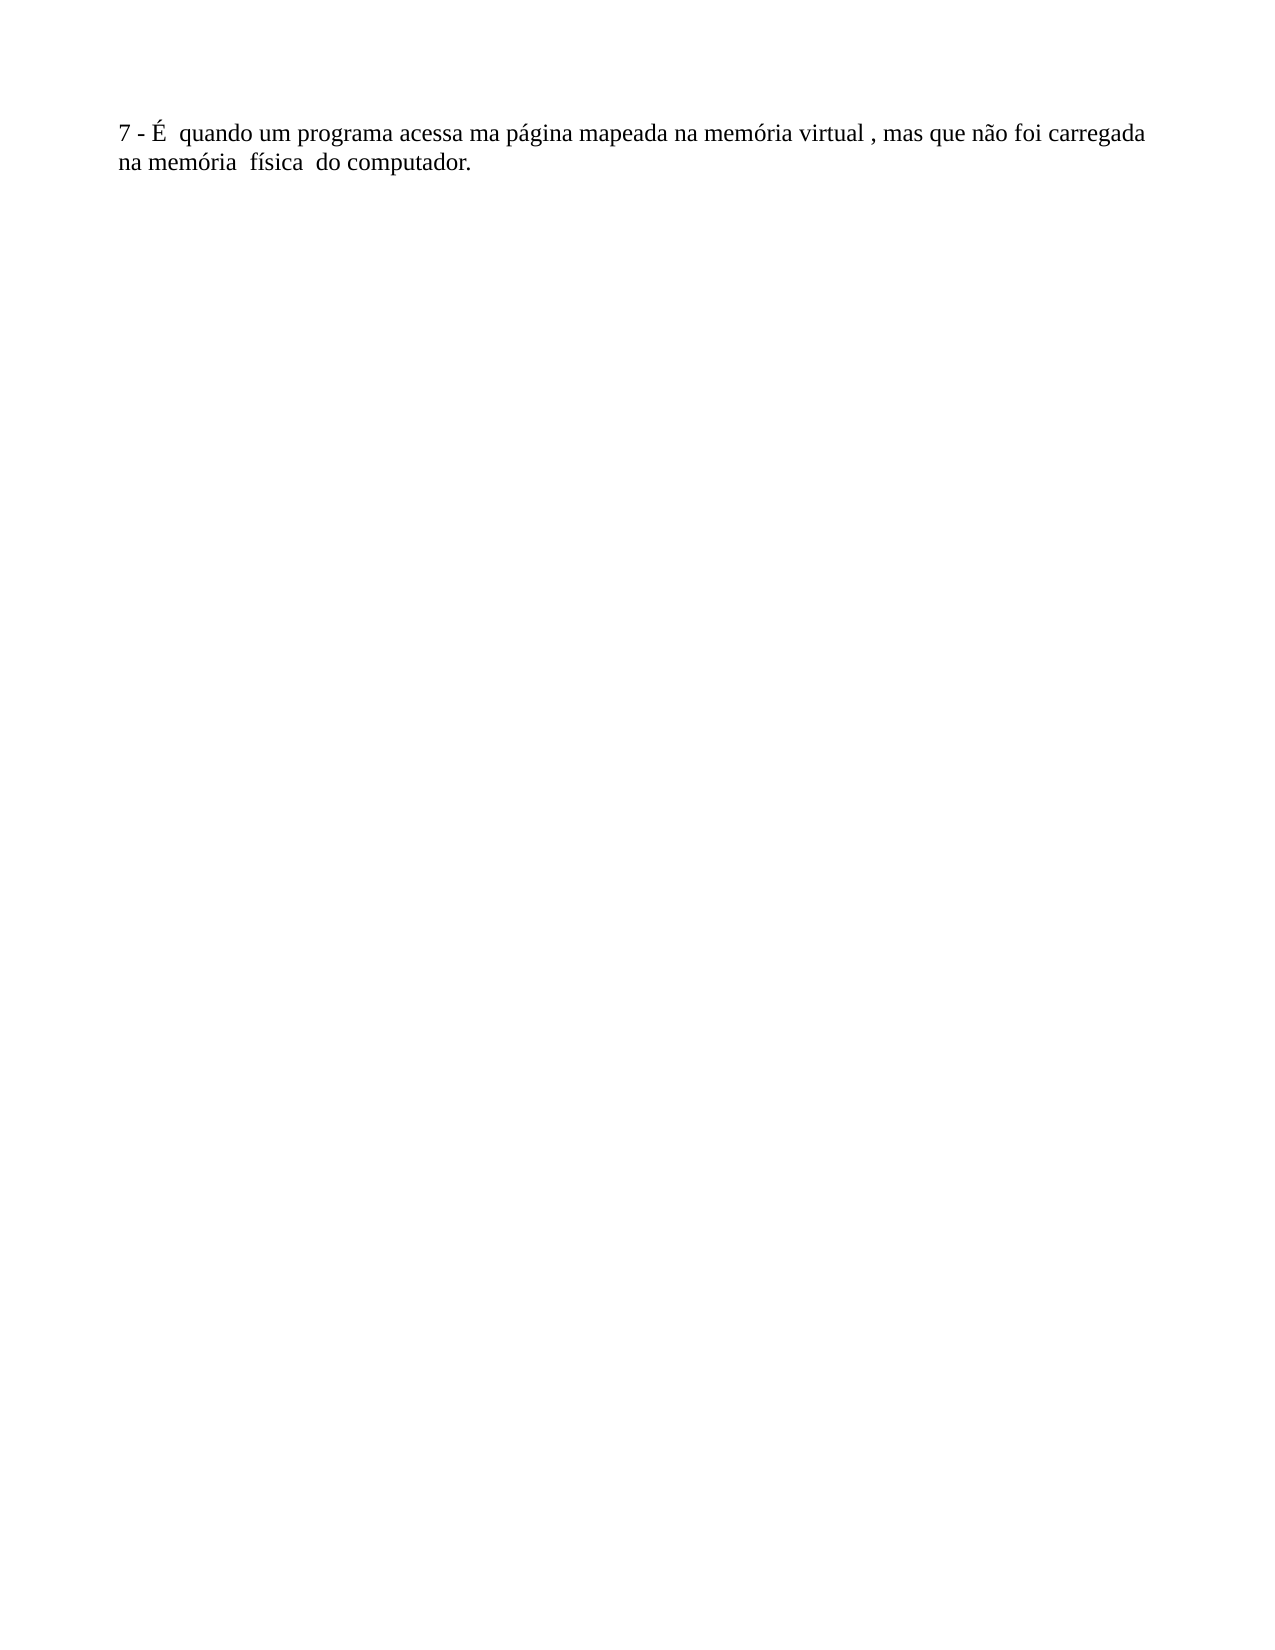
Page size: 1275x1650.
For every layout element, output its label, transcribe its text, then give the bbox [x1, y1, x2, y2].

text 7 - É quando um programa acessa ma página mapeada na memória virtual , mas que não foi carregada na memória física do computador. [118, 118, 1157, 176]
